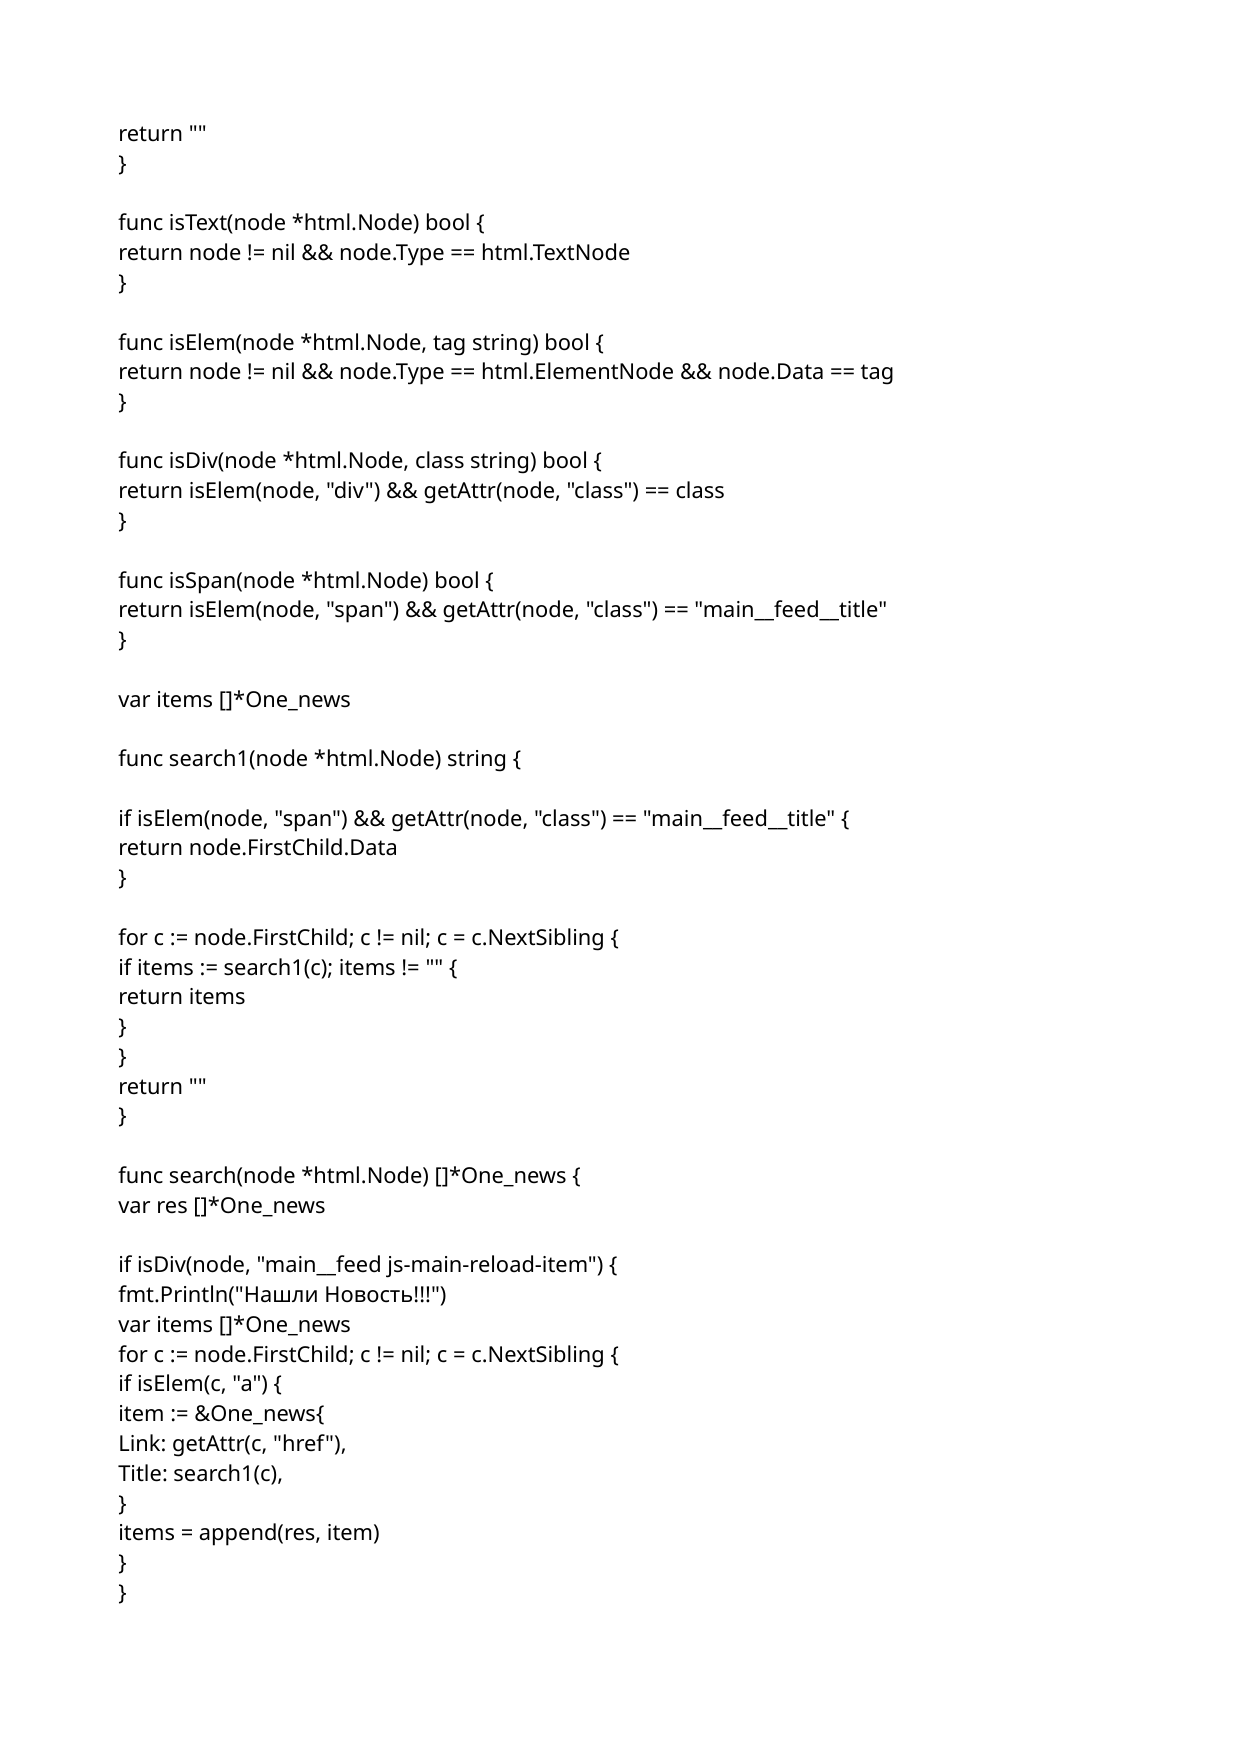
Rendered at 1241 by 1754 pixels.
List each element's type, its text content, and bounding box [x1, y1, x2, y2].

text Title: search1(c), [118, 1458, 1122, 1487]
text func search1(node *html.Node) string { [118, 743, 1122, 773]
text return isElem(node, "div") && getAttr(node, "class") == class [118, 475, 1122, 505]
text if isDiv(node, "main__feed js-main-reload-item") { [118, 1249, 1122, 1279]
text return isElem(node, "span") && getAttr(node, "class") == "main__feed__title" [118, 594, 1122, 624]
text if isElem(c, "a") { [118, 1368, 1122, 1398]
text } [118, 1011, 1122, 1041]
text if items := search1(c); items != "" { [118, 951, 1122, 981]
text fmt.Println("Нашли Новость!!!") [118, 1279, 1122, 1309]
text return node != nil && node.Type == html.TextNode [118, 237, 1122, 267]
text for c := node.FirstChild; c != nil; c = c.NextSibling { [118, 1338, 1122, 1368]
text } [118, 386, 1122, 416]
text return "" [118, 118, 1122, 148]
text return "" [118, 1071, 1122, 1100]
text func isElem(node *html.Node, tag string) bool { [118, 326, 1122, 356]
text } [118, 1100, 1122, 1130]
text func isText(node *html.Node) bool { [118, 207, 1122, 237]
text if isElem(node, "span") && getAttr(node, "class") == "main__feed__title" { [118, 803, 1122, 832]
text } [118, 505, 1122, 535]
text } [118, 1041, 1122, 1071]
text } [118, 624, 1122, 654]
text return node != nil && node.Type == html.ElementNode && node.Data == tag [118, 356, 1122, 386]
text } [118, 862, 1122, 892]
text for c := node.FirstChild; c != nil; c = c.NextSibling { [118, 922, 1122, 951]
text var items []*One_news [118, 684, 1122, 713]
text return items [118, 981, 1122, 1011]
text var items []*One_news [118, 1309, 1122, 1338]
text func isDiv(node *html.Node, class string) bool { [118, 446, 1122, 475]
text } [118, 267, 1122, 297]
text } [118, 1547, 1122, 1577]
text } [118, 1487, 1122, 1517]
text item := &One_news{ [118, 1398, 1122, 1428]
text Link: getAttr(c, "href"), [118, 1428, 1122, 1458]
text func isSpan(node *html.Node) bool { [118, 564, 1122, 594]
text items = append(res, item) [118, 1517, 1122, 1547]
text var res []*One_news [118, 1190, 1122, 1219]
text return node.FirstChild.Data [118, 832, 1122, 862]
text } [118, 148, 1122, 178]
text } [118, 1577, 1122, 1607]
text func search(node *html.Node) []*One_news { [118, 1160, 1122, 1190]
